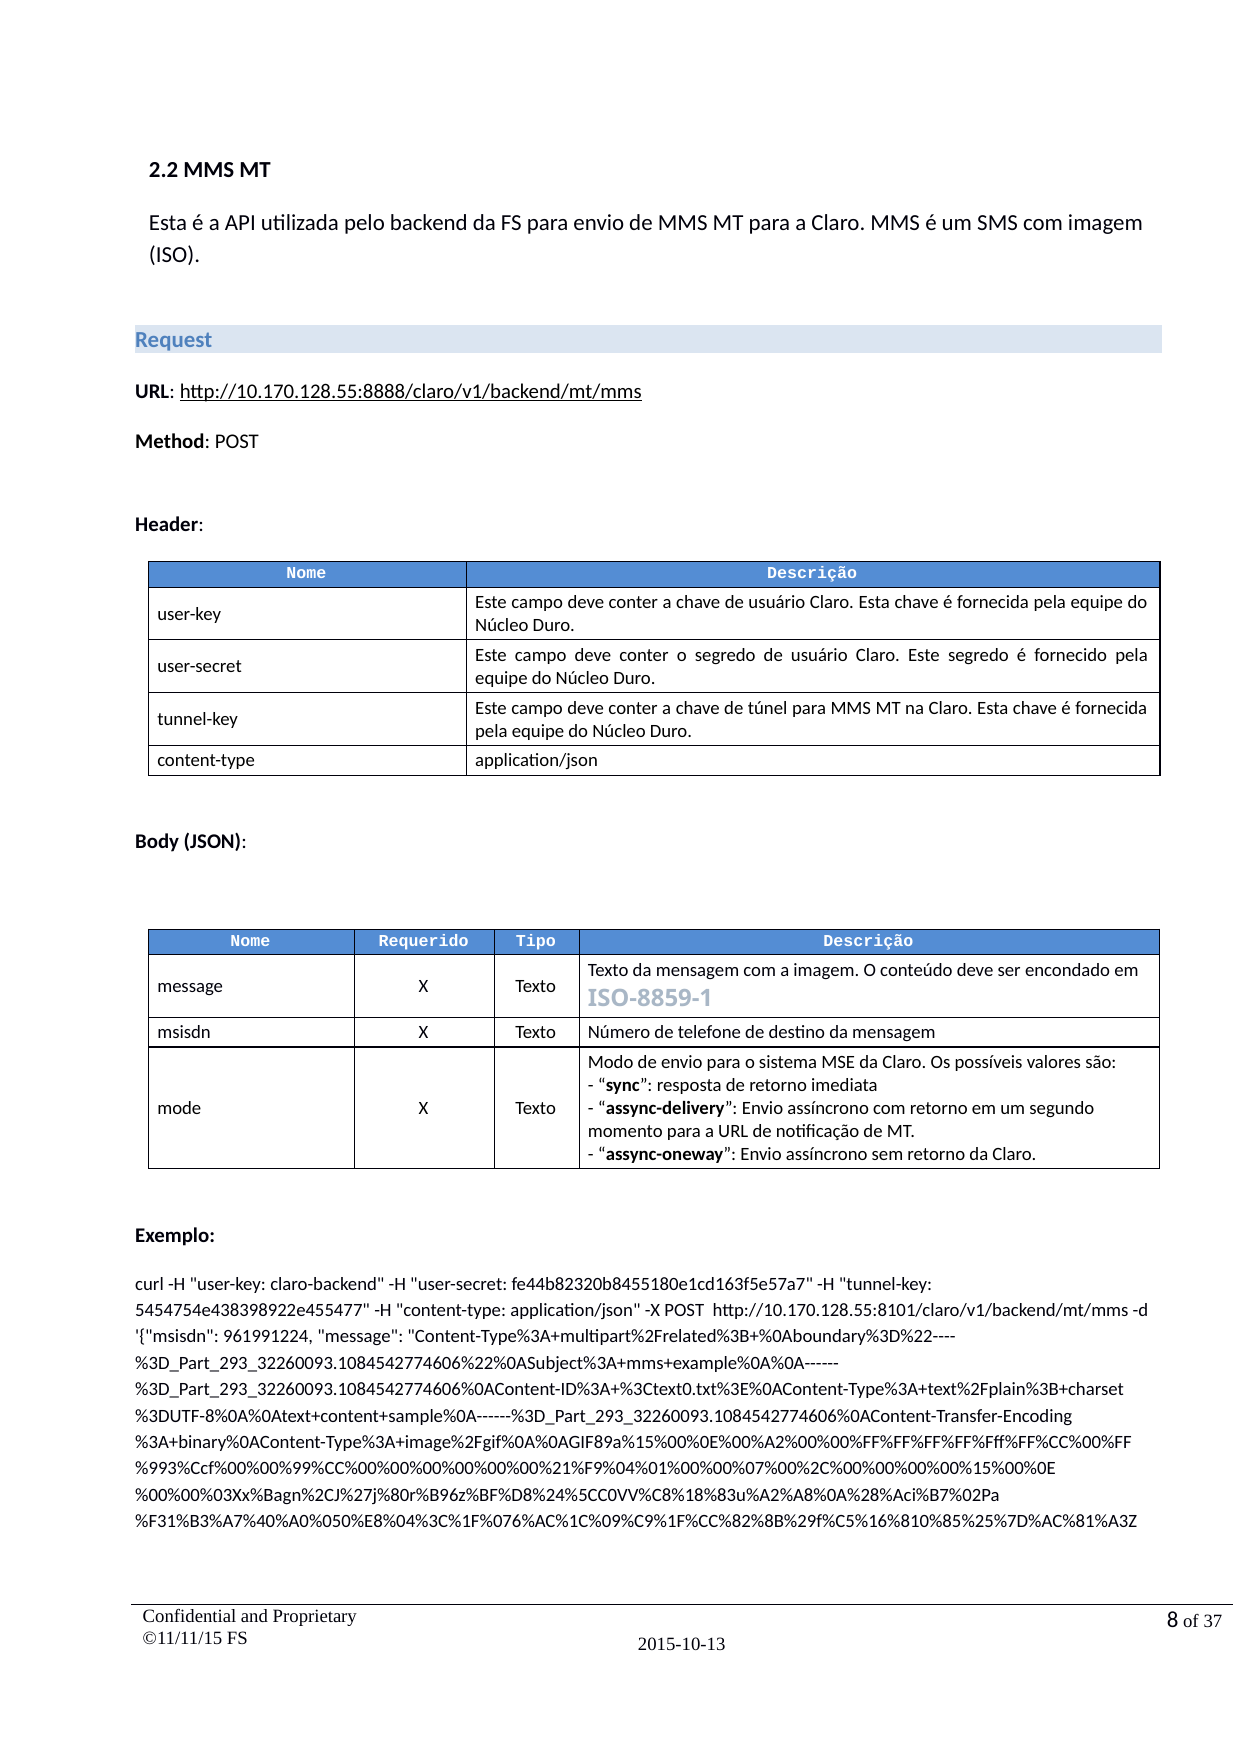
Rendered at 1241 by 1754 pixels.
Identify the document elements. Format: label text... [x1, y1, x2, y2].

table_header Nome [149, 930, 354, 954]
table_cell user-secret [149, 640, 466, 692]
text curl -H "user-key: claro-backend" -H "user-secret: fe44b82320b8455180e1cd163f5e57a7" -H "tunnel-key: 5454754e438398922e455477" -H "content-type: application/json" -X POST http://10.170.128.55:8101/claro/v1/backend/mt/mms -d '{"msisdn": 961991224, "message": "Content-Type%3A+multipart%2Frelated%3B+%0Aboundary%3D%22----%3D_Part_293_32260093.1084542774606%22%0ASubject%3A+mms+example%0A%0A------%3D_Part_293_32260093.1084542774606%0AContent-ID%3A+%3Ctext0.txt%3E%0AContent-Type%3A+text%2Fplain%3B+charset%3DUTF-8%0A%0Atext+content+sample%0A------%3D_Part_293_32260093.1084542774606%0AContent-Transfer-Encoding%3A+binary%0AContent-Type%3A+image%2Fgif%0A%0AGIF89a%15%00%0E%00%A2%00%00%FF%FF%FF%FF%Fff%FF%CC%00%FF%993%Ccf%00%00%99%CC%00%00%00%00%00%00%21%F9%04%01%00%00%07%00%2C%00%00%00%00%15%00%0E%00%00%03Xx%Bagn%2CJ%27j%80r%B96z%BF%D8%24%5CC0VV%C8%18%83u%A2%A8%0A%28%Aci%B7%02Pa%F31%B3%A7%40%A0%050%E8%04%3C%1F%076%AC%1C%09%C9%1F%CC%82%8B%29f%C5%16%810%85%25%7D%AC%81%A3Z [135, 1272, 1162, 1532]
table_cell Texto da mensagem com a imagem. O conteúdo deve ser encondado em ISO-8859-1 [580, 955, 1159, 1017]
table_header Requerido [355, 930, 494, 954]
table_cell Texto [495, 955, 579, 1017]
table_cell Este campo deve conter a chave de túnel para MMS MT na Claro. Esta chave é fornecida pela equipe do Núcleo Duro. [467, 693, 1159, 745]
text Request [135, 325, 1162, 353]
table_header Descrição [467, 562, 1159, 587]
table_cell content-type [149, 746, 466, 774]
table_cell Este campo deve conter o segredo de usuário Claro. Este segredo é fornecido pela equipe do Núcleo Duro. [467, 640, 1159, 692]
table_cell Número de telefone de destino da mensagem [580, 1018, 1159, 1046]
table_cell tunnel-key [149, 693, 466, 745]
text Body (JSON): [135, 828, 1162, 854]
table_cell Texto [495, 1018, 579, 1046]
table_cell message [149, 955, 354, 1017]
table_cell mode [149, 1048, 354, 1168]
table_cell application/json [467, 746, 1159, 774]
table_header Descrição [580, 930, 1159, 954]
table_header Nome [149, 562, 466, 587]
table_cell Modo de envio para o sistema MSE da Claro. Os possíveis valores são: - “sync”: resposta de retorno imediata - “assync-delivery”: Envio assíncrono com retorno em um segundo momento para a URL de notificação de MT. - “assync-oneway”: Envio assíncrono sem retorno da Claro. [580, 1048, 1159, 1168]
table_cell msisdn [149, 1018, 354, 1046]
table_cell X [355, 1048, 494, 1168]
table_cell X [355, 1018, 494, 1046]
table_cell Texto [495, 1048, 579, 1168]
text Method: POST [135, 428, 1162, 486]
text Header: [135, 511, 1162, 536]
text Exemplo: [135, 1222, 1162, 1247]
table_header Tipo [495, 930, 579, 954]
table_cell Este campo deve conter a chave de usuário Claro. Esta chave é fornecida pela equipe do Núcleo Duro. [467, 588, 1159, 639]
table_cell X [355, 955, 494, 1017]
text 2.2 MMS MT [149, 155, 1162, 183]
text Esta é a API utilizada pelo backend da FS para envio de MMS MT para a Claro. MMS é um SMS com imagem (ISO). [149, 208, 1162, 300]
text URL: http://10.170.128.55:8888/claro/v1/backend/mt/mms [135, 378, 1162, 404]
table_cell user-key [149, 588, 466, 639]
